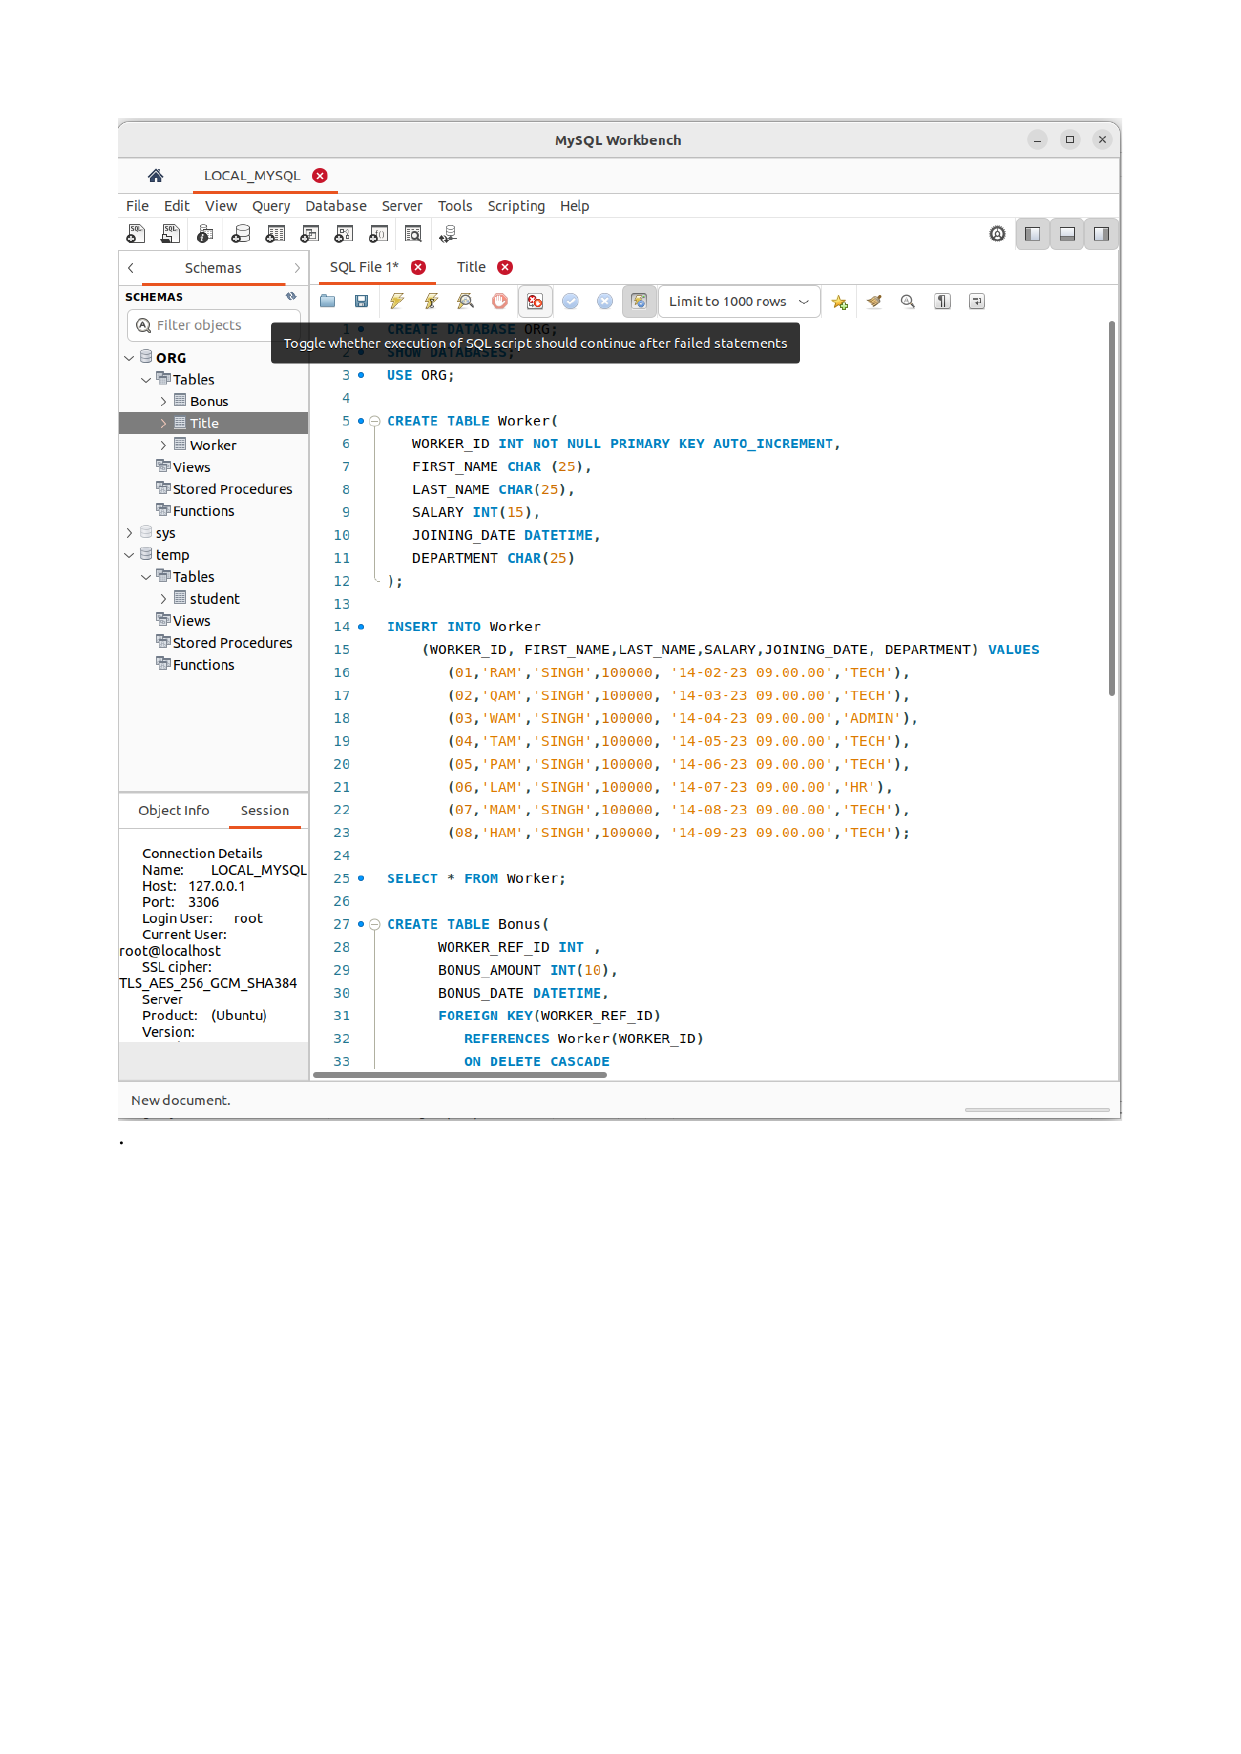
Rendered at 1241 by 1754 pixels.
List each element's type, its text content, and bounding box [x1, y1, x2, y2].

picture [118, 118, 1123, 1121]
text . [118, 1121, 1122, 1150]
